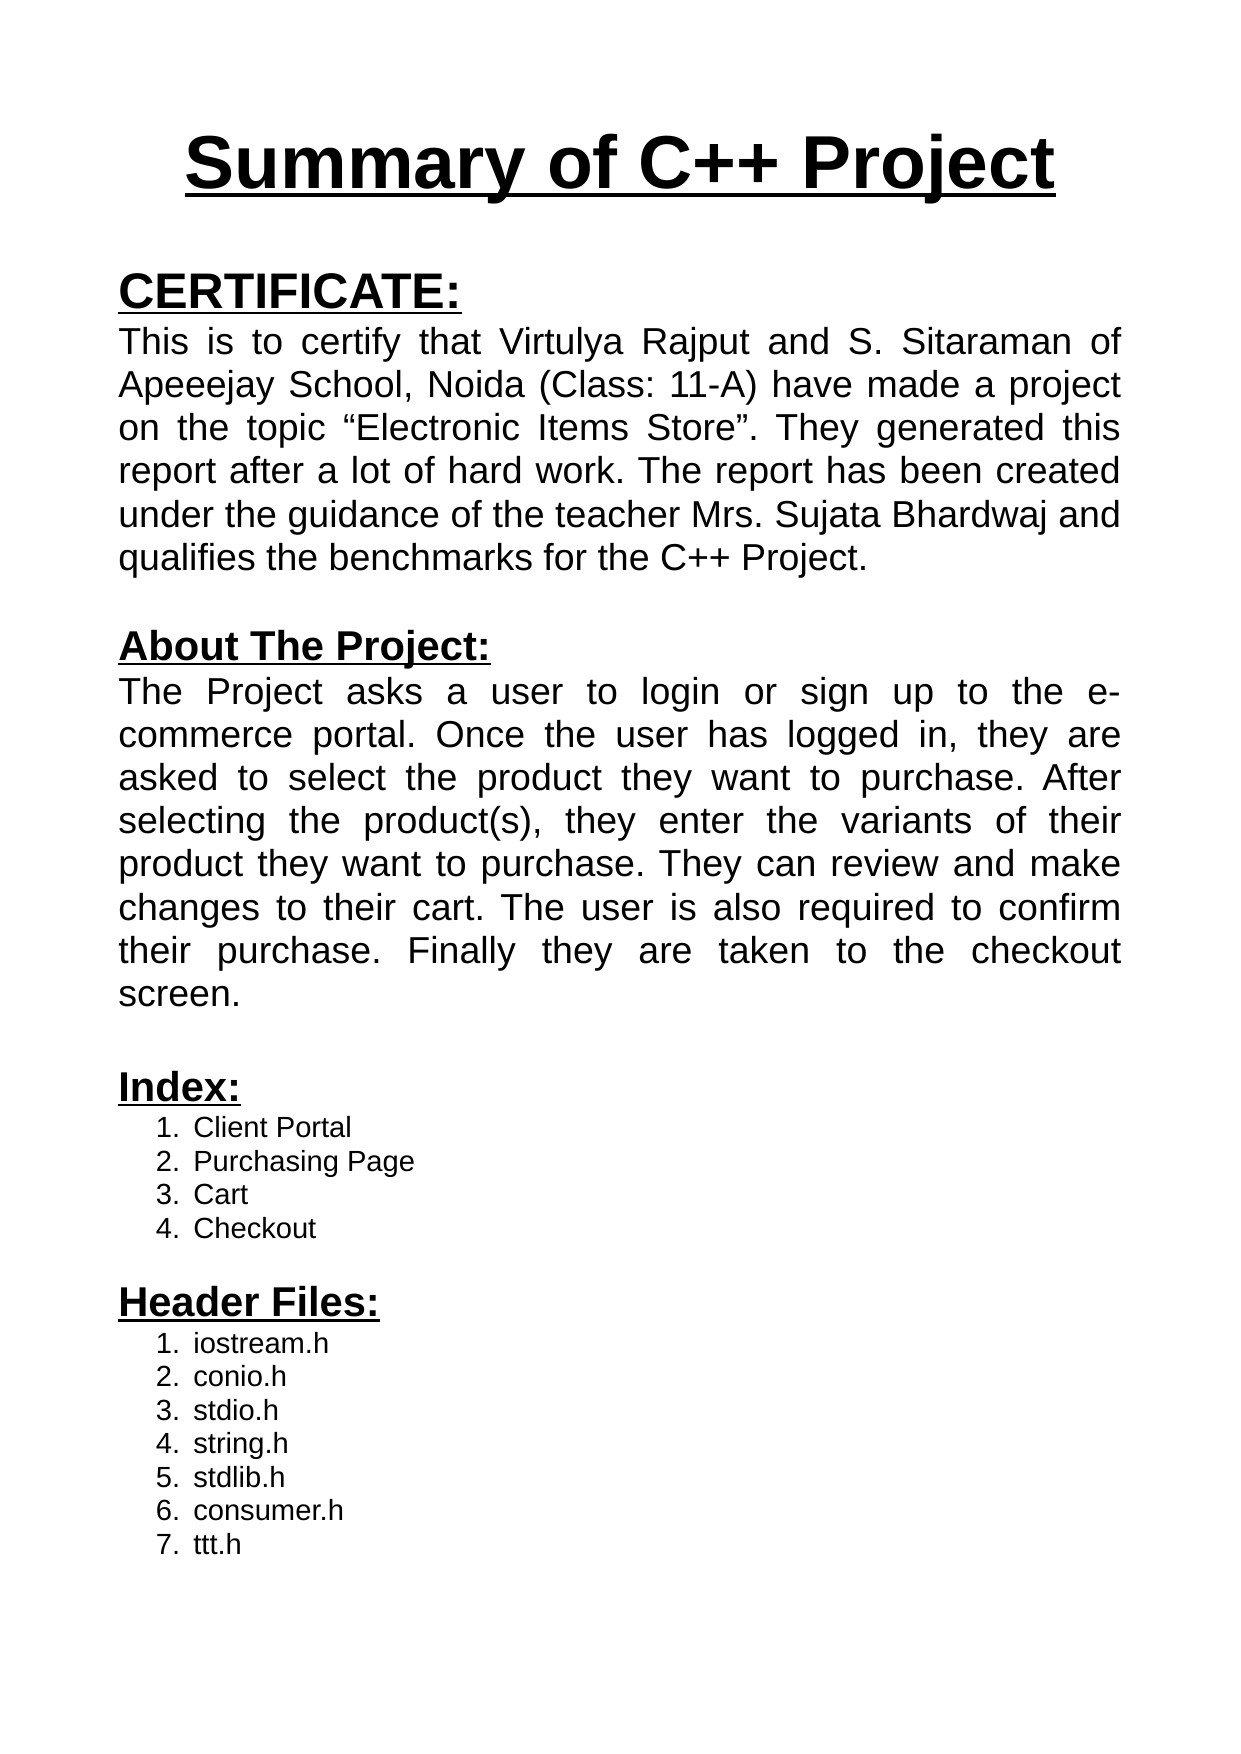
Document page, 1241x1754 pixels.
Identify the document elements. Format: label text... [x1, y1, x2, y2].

list stdlib.h [156, 1460, 1122, 1493]
list conio.h [156, 1359, 1122, 1393]
list ttt.h [156, 1527, 1122, 1560]
text Summary of C++ Project [118, 118, 1122, 204]
list Purchasing Page [156, 1143, 1122, 1177]
text Index: [118, 1062, 1122, 1110]
text About The Project: [118, 621, 1122, 669]
list consumer.h [156, 1493, 1122, 1527]
list Cart [156, 1177, 1122, 1211]
text Header Files: [118, 1278, 1122, 1326]
list Client Portal [156, 1110, 1122, 1143]
list string.h [156, 1426, 1122, 1460]
list stdio.h [156, 1393, 1122, 1426]
list iostream.h [156, 1326, 1122, 1359]
list Checkout [156, 1211, 1122, 1244]
text CERTIFICATE: [118, 262, 1122, 319]
text This is to certify that Virtulya Rajput and S. Sitaraman of Apeeejay School, Noida (Class: 11-A) have made a project on the topic “Electronic Items Store”. They generated this report after a lot of hard work. The report has been created under the guidance of the teacher Mrs. Sujata Bhardwaj and qualifies the benchmarks for the C++ Project. [118, 319, 1122, 578]
text The Project asks a user to login or sign up to the e-commerce portal. Once the user has logged in, they are asked to select the product they want to purchase. After selecting the product(s), they enter the variants of their product they want to purchase. They can review and make changes to their cart. The user is also required to confirm their purchase. Finally they are taken to the checkout screen. [118, 669, 1122, 1014]
